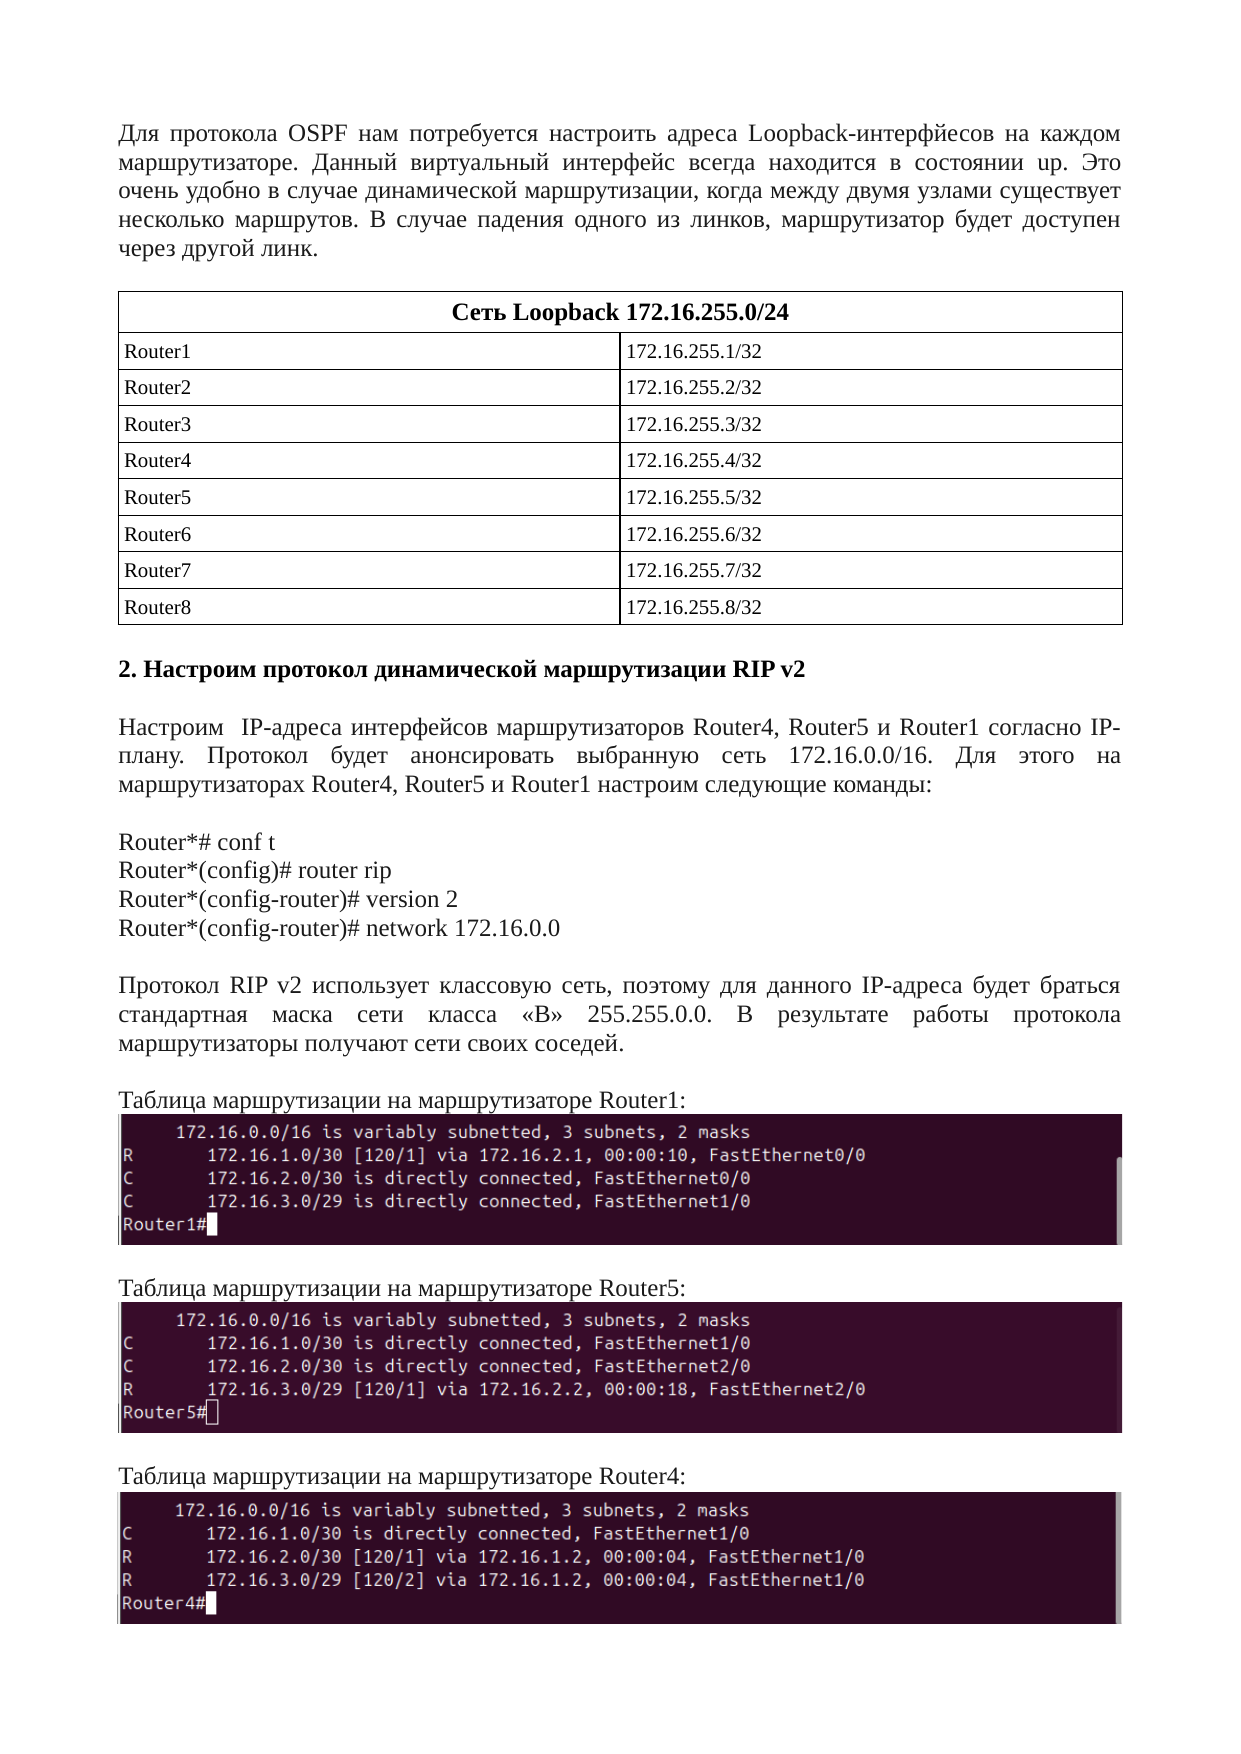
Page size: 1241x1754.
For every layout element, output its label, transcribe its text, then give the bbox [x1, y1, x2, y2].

table_cell Router7 [119, 552, 619, 588]
text Router*(config-router)# version 2 [118, 884, 1122, 913]
text Для протокола OSPF нам потребуется настроить адреса Loopback-интерфйесов на каждом маршрутизаторе. Данный виртуальный интерфейс всегда находится в состоянии up. Это очень удобно в случае динамической маршрутизации, когда между двумя узлами существует несколько маршрутов. В случае падения одного из линков, маршрутизатор будет доступен через другой линк. [118, 118, 1122, 262]
table_cell 172.16.255.2/32 [621, 370, 1122, 405]
table_cell Router2 [119, 370, 619, 405]
text Router*# conf t [118, 827, 1122, 855]
table_cell 172.16.255.3/32 [621, 406, 1122, 442]
text Router*(config)# router rip [118, 855, 1122, 884]
table_cell Router3 [119, 406, 619, 442]
table_cell 172.16.255.6/32 [621, 516, 1122, 551]
table_cell 172.16.255.8/32 [621, 589, 1122, 624]
text Протокол RIP v2 использует классовую сеть, поэтому для данного IP-адреса будет браться стандартная маска сети класса «B» 255.255.0.0. В результате работы протокола маршрутизаторы получают сети своих соседей. [118, 970, 1122, 1057]
picture [118, 1114, 1123, 1245]
text Таблица маршрутизации на маршрутизаторе Router1: [118, 1085, 1122, 1114]
text Таблица маршрутизации на маршрутизаторе Router5: [118, 1273, 1122, 1302]
table_cell Router4 [119, 443, 619, 478]
table_cell 172.16.255.4/32 [621, 443, 1122, 478]
text Таблица маршрутизации на маршрутизаторе Router4: [118, 1461, 1122, 1490]
table_cell Router1 [119, 333, 619, 368]
table_cell Router8 [119, 589, 619, 624]
text 2. Настроим протокол динамической маршрутизации RIP v2 [118, 654, 1122, 683]
table_cell Router5 [119, 479, 619, 515]
table_cell 172.16.255.7/32 [621, 552, 1122, 588]
table_cell 172.16.255.1/32 [621, 333, 1122, 368]
table_cell Router6 [119, 516, 619, 551]
picture [117, 1492, 1122, 1624]
picture [118, 1302, 1123, 1433]
text Router*(config-router)# network 172.16.0.0 [118, 913, 1122, 942]
table_cell 172.16.255.5/32 [621, 479, 1122, 515]
table_header Сеть Loopback 172.16.255.0/24 [119, 292, 1122, 332]
text Настроим IP-адреса интерфейсов маршрутизаторов Router4, Router5 и Router1 согласно IP-плану. Протокол будет анонсировать выбранную сеть 172.16.0.0/16. Для этого на маршрутизаторах Router4, Router5 и Router1 настроим следующие команды: [118, 712, 1122, 798]
